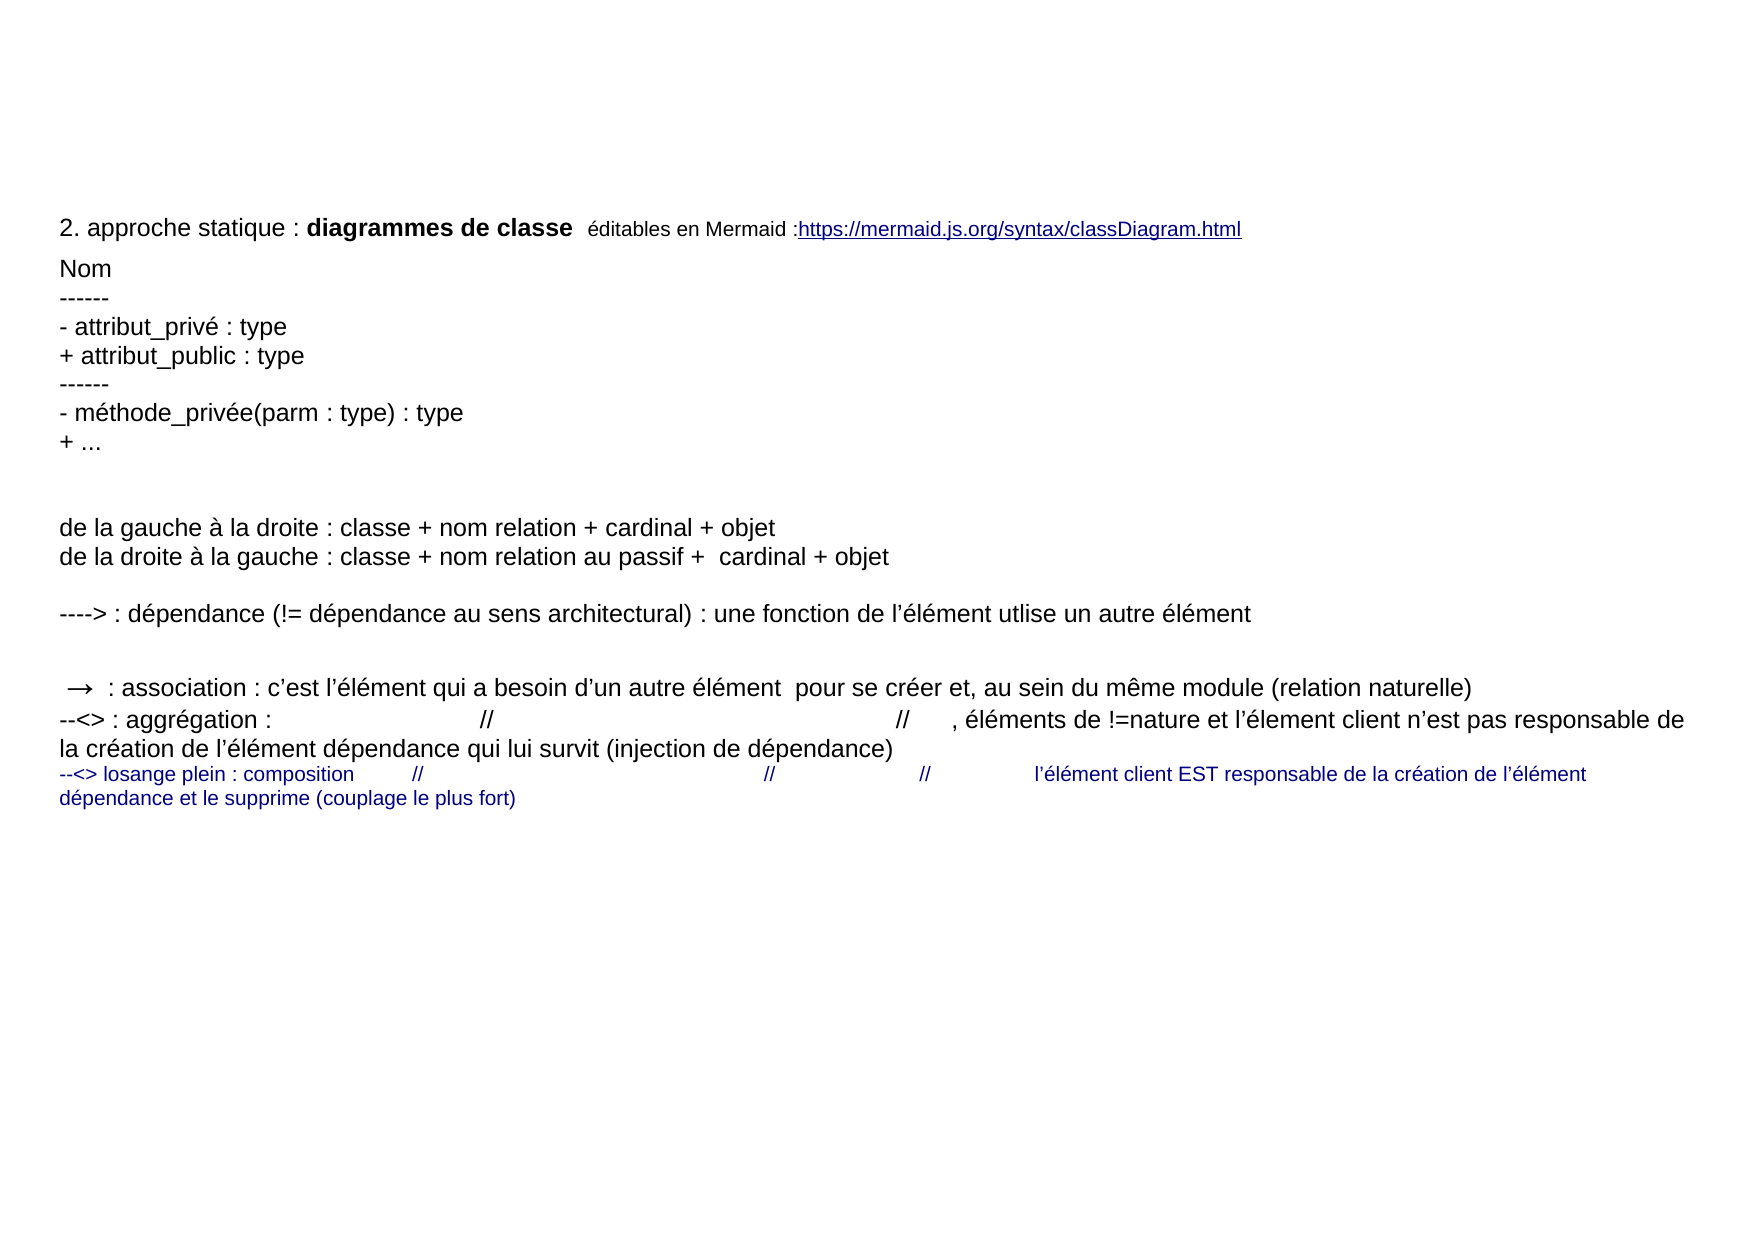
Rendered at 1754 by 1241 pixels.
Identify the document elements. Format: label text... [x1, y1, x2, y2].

text Nom [59, 254, 1695, 283]
text → : association : c’est l’élément qui a besoin d’un autre élément pour se créer et, au sein du même module (relation naturelle) [59, 657, 1695, 705]
text + attribut_public : type [59, 341, 1695, 369]
text - attribut_privé : type [59, 312, 1695, 341]
text ----> : dépendance (!= dépendance au sens architectural) : une fonction de l’élément utlise un autre élément [59, 599, 1695, 628]
text - méthode_privée(parm : type) : type [59, 398, 1695, 427]
text de la droite à la gauche : classe + nom relation au passif + cardinal + objet [59, 542, 1695, 571]
text de la gauche à la droite : classe + nom relation + cardinal + objet [59, 513, 1695, 542]
text --<> : aggrégation : // // , éléments de !=nature et l’élement client n’est pas responsable de la création de l’élément dépendance qui lui survit (injection de dépendance) [59, 705, 1695, 762]
text + ... [59, 427, 1695, 456]
subtitle 2. approche statique : diagrammes de classe éditables en Mermaid :https://mermaid.js.org/syntax/classDiagram.html [59, 213, 1695, 242]
text --<> losange plein : composition // // // l’élément client EST responsable de la création de l’élément dépendance et le supprime (couplage le plus fort) [59, 762, 1695, 810]
text ------ [59, 283, 1695, 312]
text ------ [59, 369, 1695, 398]
